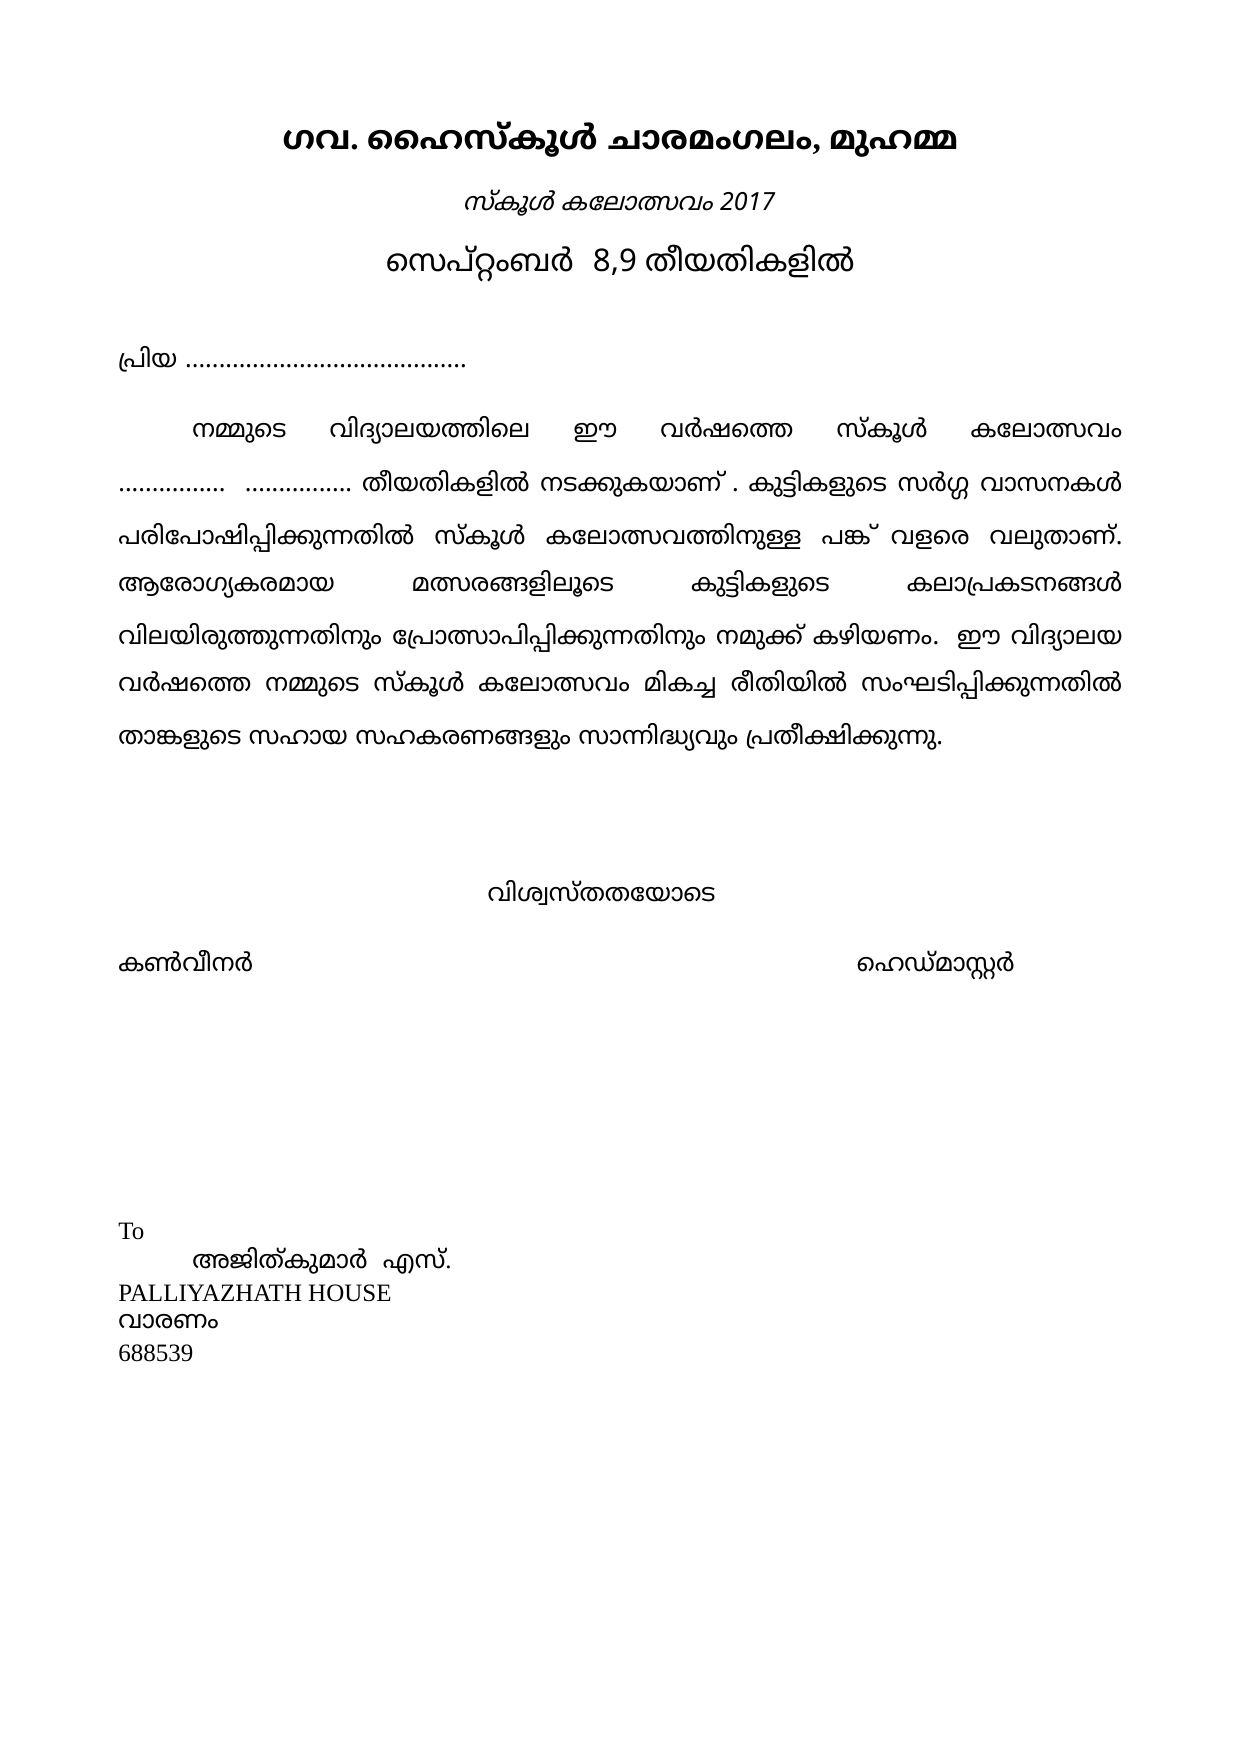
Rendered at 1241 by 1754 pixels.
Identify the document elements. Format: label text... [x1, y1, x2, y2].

text നമ്മുടെ വിദ്യാലയത്തിലെ ഈ വര്‍ഷത്തെ സ്കൂള്‍ കലോത്സവം ................ ................ തീയതികളില്‍ നടക്കുകയാണ് . കുട്ടികളുടെ സര്‍ഗ്ഗ വാസനകള്‍ പരിപോഷിപ്പിക്കുന്നതില്‍ സ്കൂള്‍ കലോത്സവത്തിനുള്ള പങ്ക് വളരെ വലുതാണ്. ആരോഗ്യകരമായ മത്സരങ്ങളിലൂടെ കുട്ടികളുടെ കലാപ്രകടനങ്ങള്‍ വിലയിരുത്തുന്നതിനും പ്രോത്സാപിപ്പിക്കുന്നതിനും നമുക്ക് കഴിയണം. ഈ വിദ്യാലയ വര്‍ഷത്തെ നമ്മുടെ സ്കൂള്‍ കലോത്സവം മികച്ച രീതിയില്‍ സംഘടിപ്പിക്കുന്നതില്‍ താങ്കളുടെ സഹായ സഹകരണങ്ങളും സാന്നിദ്ധ്യവും പ്രതീക്ഷിക്കുന്നു. [118, 411, 1122, 754]
text ‌‌ [118, 806, 1122, 840]
text വാരണം [118, 1307, 1122, 1338]
text പ്രിയ .......................................... [118, 341, 1122, 377]
text PALLIYAZHATH HOUSE [118, 1278, 1122, 1307]
text 688539 [118, 1338, 1122, 1367]
text അജിത്കുമാർ എസ്. [118, 1245, 1122, 1278]
text സെപ്റ്റംബര്‍ 8,9 തീയതികളില്‍ [118, 238, 1122, 284]
text സ്കൂള്‍ കലോത്സവം 2017 [118, 184, 1122, 220]
text വിശ്വസ്തതയോടെ [118, 874, 1122, 911]
text ഗവ. ഹൈസ്കൂള്‍ ചാരമംഗലം, മുഹമ്മ [118, 118, 1122, 162]
text To [118, 1216, 1122, 1245]
text കണ്‍വീനര്‍ ഹെഡ്‌മാസ്റ്റര്‍ [118, 945, 1122, 981]
